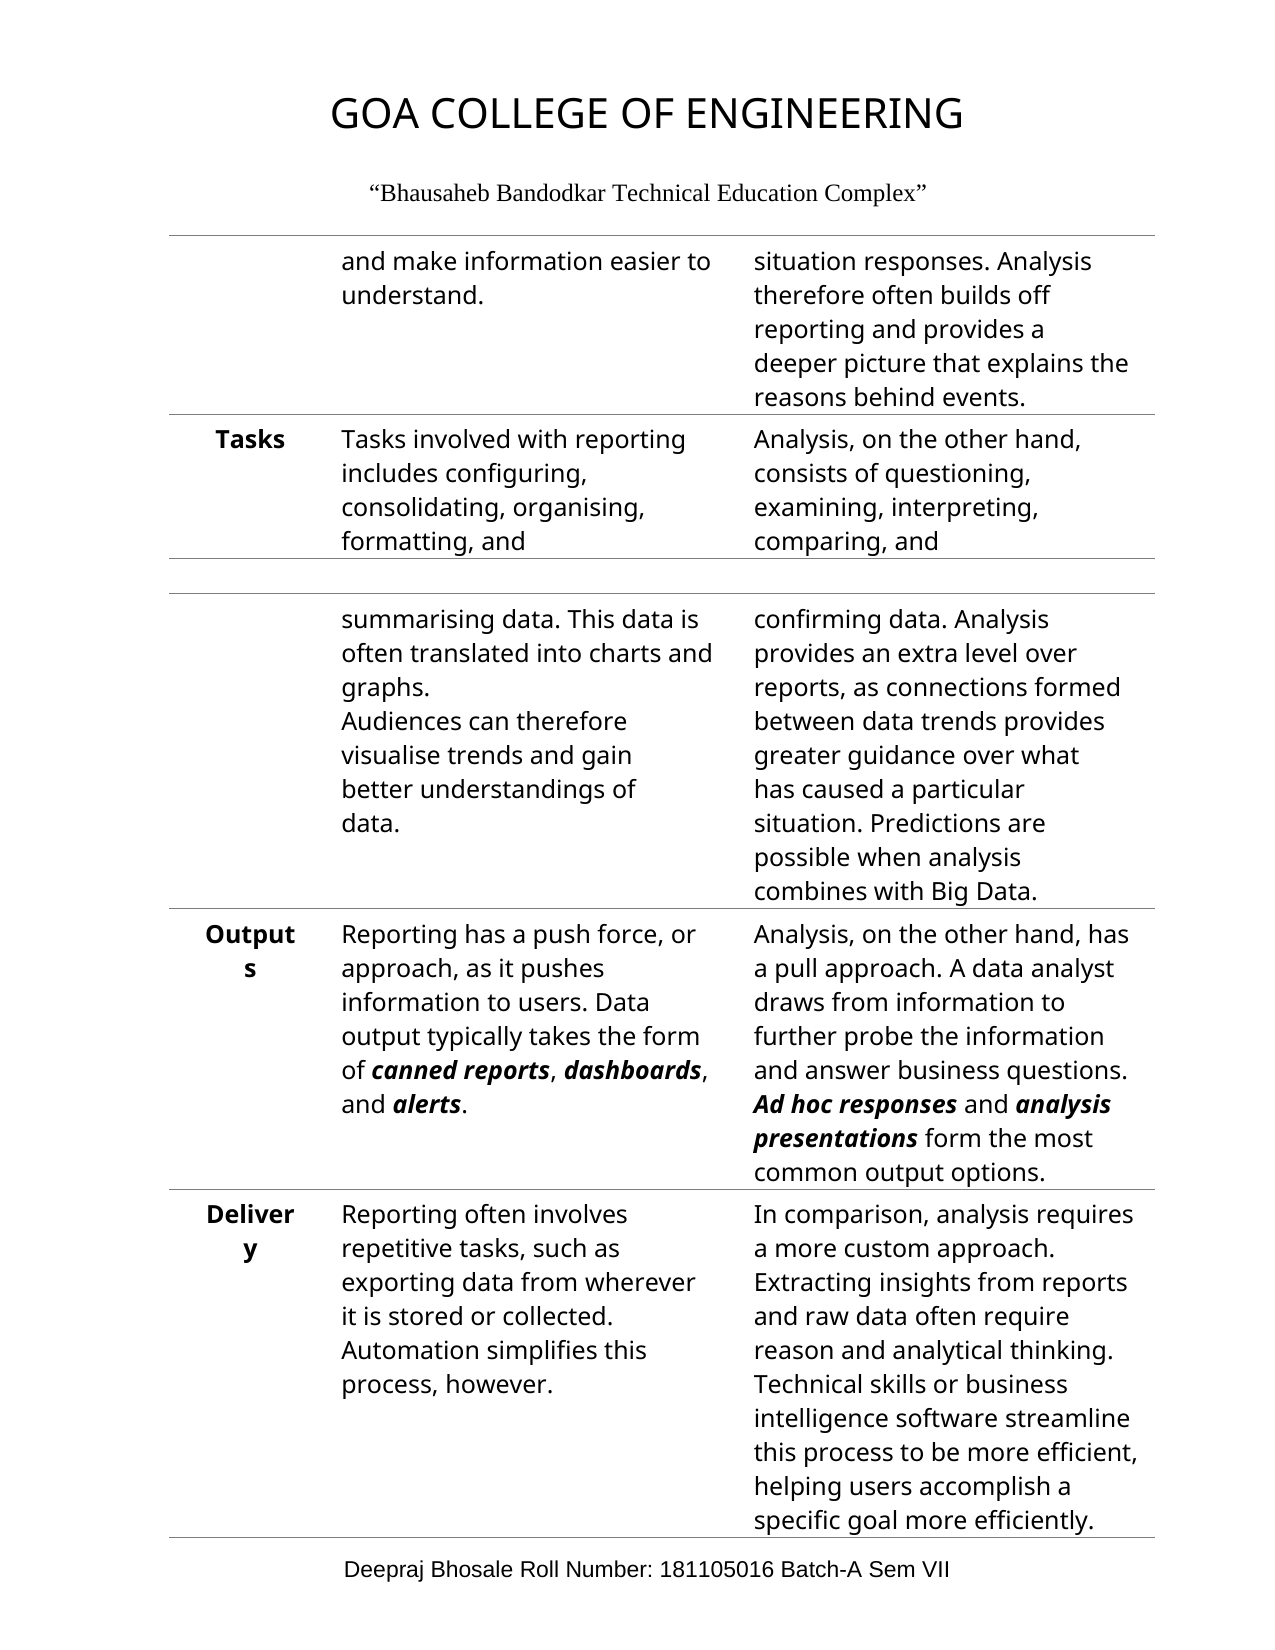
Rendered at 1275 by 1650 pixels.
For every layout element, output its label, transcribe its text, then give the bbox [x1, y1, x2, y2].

table_header [169, 594, 320, 908]
table_cell [169, 236, 319, 414]
table_cell Tasks involved with reporting includes configuring, consolidating, organising, formatting, and [319, 415, 739, 558]
table_cell Analysis, on the other hand, consists of questioning, examining, interpreting, comparing, and [739, 415, 1155, 558]
table_cell In comparison, analysis requires a more custom approach. Extracting insights from reports and raw data often require reason and analytical thinking. Technical skills or business intelligence software streamline this process to be more efficient, helping users accomplish a specific goal more efficiently. [740, 1190, 1155, 1537]
table_cell Reporting often involves repetitive tasks, such as exporting data from wherever it is stored or collected. Automation simplifies this process, however. [320, 1190, 740, 1537]
table_cell Delivery [169, 1190, 320, 1537]
table_cell Analysis, on the other hand, has a pull approach. A data analyst draws from information to further probe the information and answer business questions. Ad hoc responses and analysis presentations form the most common output options. [740, 909, 1155, 1189]
table_cell situation responses. Analysis therefore often builds off reporting and provides a deeper picture that explains the reasons behind events. [739, 236, 1155, 414]
table_header summarising data. This data is often translated into charts and graphs. Audiences can therefore visualise trends and gain better understandings of data. [320, 594, 740, 908]
table_header confirming data. Analysis provides an extra level over reports, as connections formed between data trends provides greater guidance over what has caused a particular situation. Predictions are possible when analysis combines with Big Data. [740, 594, 1155, 908]
table_cell Tasks [169, 415, 319, 558]
table_cell Reporting has a push force, or approach, as it pushes information to users. Data output typically takes the form of canned reports, dashboards, and alerts. [320, 909, 740, 1189]
table_cell and make information easier to understand. [319, 236, 739, 414]
table_cell Outputs [169, 909, 320, 1189]
